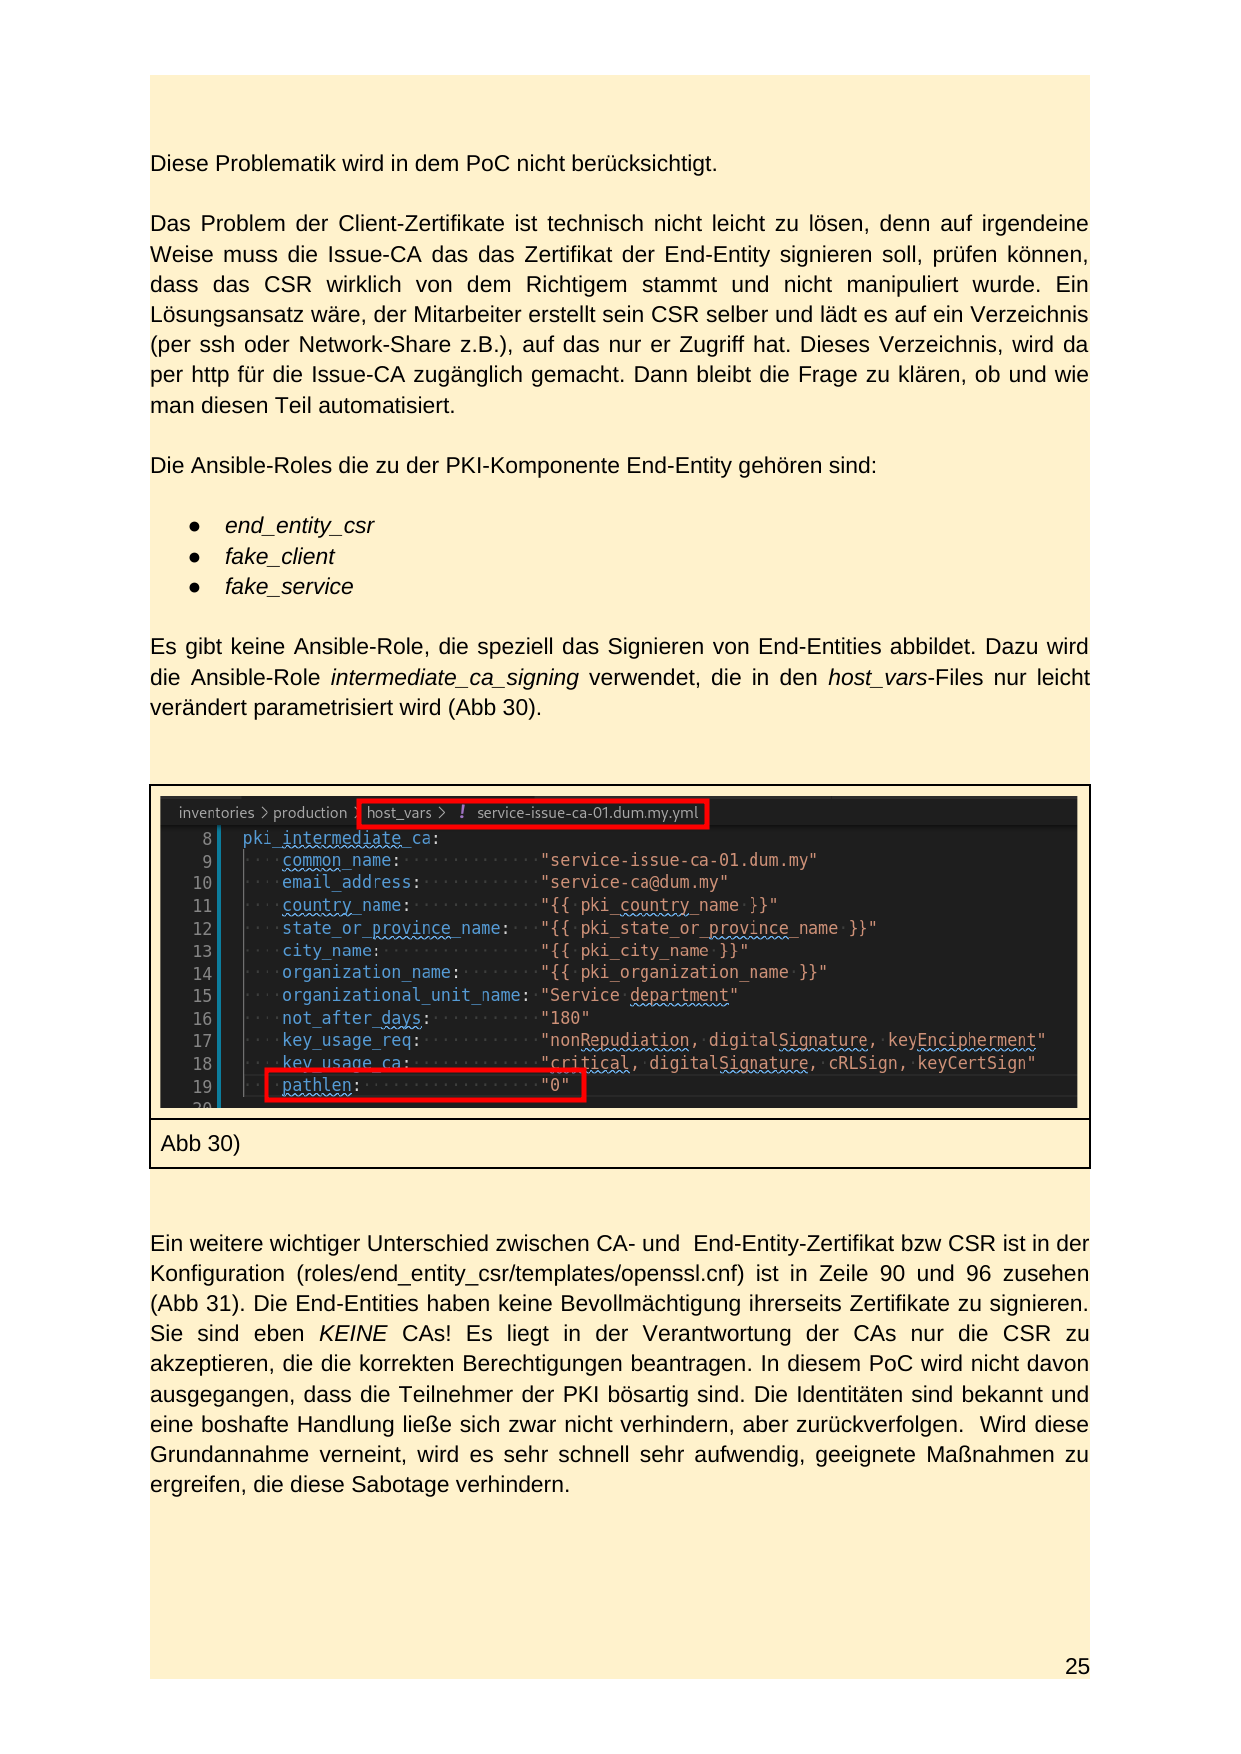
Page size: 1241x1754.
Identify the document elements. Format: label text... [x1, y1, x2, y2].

table_cell Abb 30) [151, 1120, 1089, 1167]
picture [160, 796, 1078, 1108]
text Diese Problematik wird in dem PoC nicht berücksichtigt. [150, 150, 1090, 176]
list fake_service [187, 573, 1090, 599]
list fake_client [187, 543, 1090, 569]
text Das Problem der Client-Zertifikate ist technisch nicht leicht zu lösen, denn auf irgendeine Weise muss die Issue-CA das das Zertifikat der End-Entity signieren soll, prüfen können, dass das CSR wirklich von dem Richtigem stammt und nicht manipuliert wurde. Ein Lösungsansatz wäre, der Mitarbeiter erstellt sein CSR selber und lädt es auf ein Verzeichnis (per ssh oder Network-Share z.B.), auf das nur er Zugriff hat. Dieses Verzeichnis, wird da per http für die Issue-CA zugänglich gemacht. Dann bleibt die Frage zu klären, ob und wie man diesen Teil automatisiert. [150, 210, 1090, 418]
text Es gibt keine Ansible-Role, die speziell das Signieren von End-Entities abbildet. Dazu wird die Ansible-Role intermediate_ca_signing verwendet, die in den host_vars-Files nur leicht verändert parametrisiert wird (Abb 30). [150, 633, 1090, 720]
text Die Ansible-Roles die zu der PKI-Komponente End-Entity gehören sind: [150, 452, 1090, 478]
text Ein weitere wichtiger Unterschied zwischen CA- und End-Entity-Zertifikat bzw CSR ist in der Konfiguration (roles/end_entity_csr/templates/openssl.cnf) ist in Zeile 90 und 96 zusehen (Abb 31). Die End-Entities haben keine Bevollmächtigung ihrerseits Zertifikate zu signieren. Sie sind eben KEINE CAs! Es liegt in der Verantwortung der CAs nur die CSR zu akzeptieren, die die korrekten Berechtigungen beantragen. In diesem PoC wird nicht davon ausgegangen, dass die Teilnehmer der PKI bösartig sind. Die Identitäten sind bekannt und eine boshafte Handlung ließe sich zwar nicht verhindern, aber zurückverfolgen. Wird diese Grundannahme verneint, wird es sehr schnell sehr aufwendig, geeignete Maßnahmen zu ergreifen, die diese Sabotage verhindern. [150, 1229, 1090, 1497]
list end_entity_csr [187, 512, 1090, 539]
table_header [151, 786, 1089, 1118]
